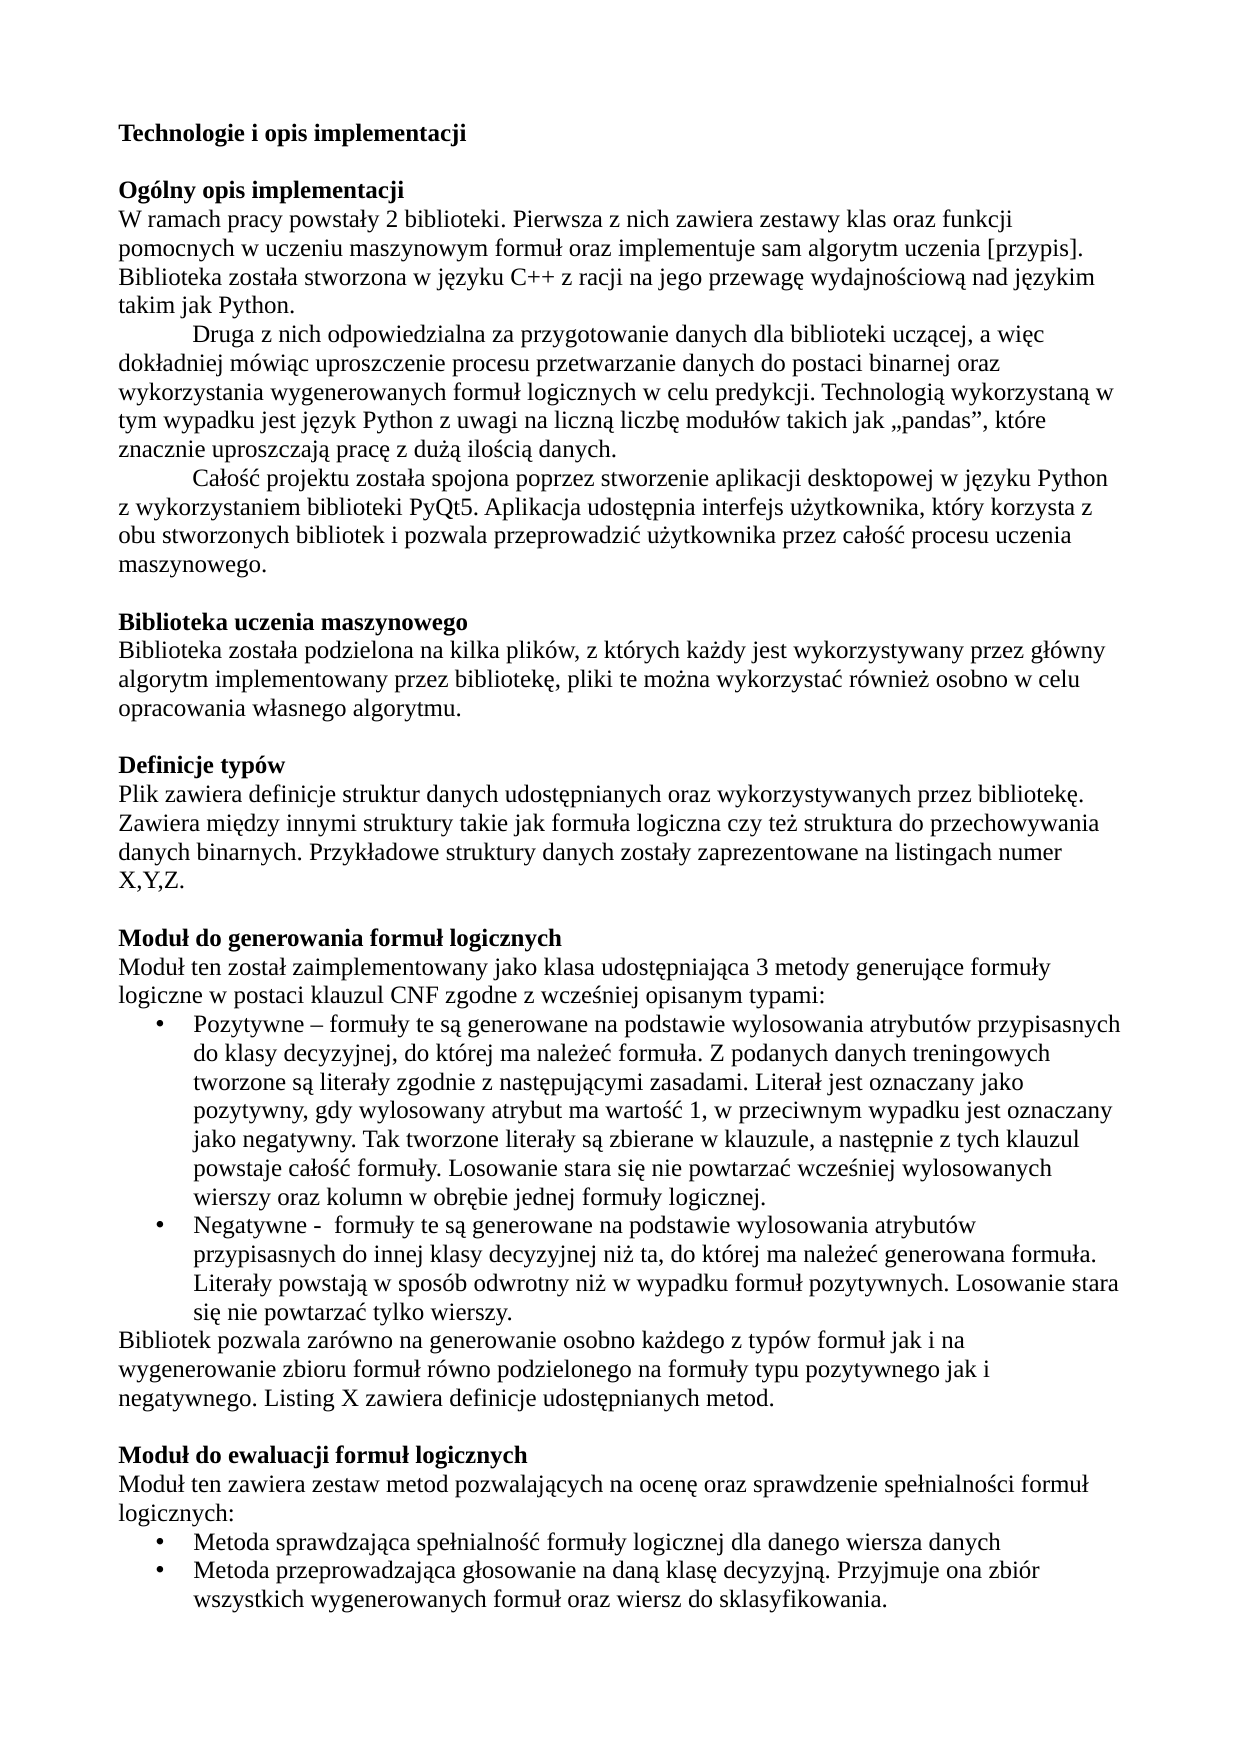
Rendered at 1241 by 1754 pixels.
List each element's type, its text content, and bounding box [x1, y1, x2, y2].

text Moduł ten zawiera zestaw metod pozwalających na ocenę oraz sprawdzenie spełnialności formuł logicznych: [118, 1469, 1122, 1527]
text W ramach pracy powstały 2 biblioteki. Pierwsza z nich zawiera zestawy klas oraz funkcji pomocnych w uczeniu maszynowym formuł oraz implementuje sam algorytm uczenia [przypis]. Biblioteka została stworzona w języku C++ z racji na jego przewagę wydajnościową nad językim takim jak Python. [118, 204, 1122, 319]
text Moduł ten został zaimplementowany jako klasa udostępniająca 3 metody generujące formuły logiczne w postaci klauzul CNF zgodne z wcześniej opisanym typami: [118, 952, 1122, 1009]
text Ogólny opis implementacji [118, 176, 1122, 204]
text Bibliotek pozwala zarówno na generowanie osobno każdego z typów formuł jak i na wygenerowanie zbioru formuł równo podzielonego na formuły typu pozytywnego jak i negatywnego. Listing X zawiera definicje udostępnianych metod. [118, 1326, 1122, 1412]
text Moduł do generowania formuł logicznych [118, 923, 1122, 952]
list Metoda sprawdzająca spełnialność formuły logicznej dla danego wiersza danych [156, 1527, 1122, 1556]
list Pozytywne – formuły te są generowane na podstawie wylosowania atrybutów przypisasnych do klasy decyzyjnej, do której ma należeć formuła. Z podanych danych treningowych tworzone są literały zgodnie z następującymi zasadami. Literał jest oznaczany jako pozytywny, gdy wylosowany atrybut ma wartość 1, w przeciwnym wypadku jest oznaczany jako negatywny. Tak tworzone literały są zbierane w klauzule, a następnie z tych klauzul powstaje całość formuły. Losowanie stara się nie powtarzać wcześniej wylosowanych wierszy oraz kolumn w obrębie jednej formuły logicznej. [156, 1009, 1122, 1211]
text Moduł do ewaluacji formuł logicznych [118, 1441, 1122, 1469]
text Biblioteka uczenia maszynowego [118, 607, 1122, 636]
text Biblioteka została podzielona na kilka plików, z których każdy jest wykorzystywany przez główny algorytm implementowany przez bibliotekę, pliki te można wykorzystać również osobno w celu opracowania własnego algorytmu. [118, 636, 1122, 722]
text Technologie i opis implementacji [118, 118, 1122, 147]
text Plik zawiera definicje struktur danych udostępnianych oraz wykorzystywanych przez bibliotekę. Zawiera między innymi struktury takie jak formuła logiczna czy też struktura do przechowywania danych binarnych. Przykładowe struktury danych zostały zaprezentowane na listingach numer X,Y,Z. [118, 779, 1122, 894]
list Negatywne - formuły te są generowane na podstawie wylosowania atrybutów przypisasnych do innej klasy decyzyjnej niż ta, do której ma należeć generowana formuła. Literały powstają w sposób odwrotny niż w wypadku formuł pozytywnych. Losowanie stara się nie powtarzać tylko wierszy. [156, 1211, 1122, 1326]
text Druga z nich odpowiedzialna za przygotowanie danych dla biblioteki uczącej, a więc dokładniej mówiąc uproszczenie procesu przetwarzanie danych do postaci binarnej oraz wykorzystania wygenerowanych formuł logicznych w celu predykcji. Technologią wykorzystaną w tym wypadku jest język Python z uwagi na liczną liczbę modułów takich jak „pandas”, które znacznie uproszczają pracę z dużą ilością danych. [118, 319, 1122, 463]
text Definicje typów [118, 751, 1122, 779]
list Metoda przeprowadzająca głosowanie na daną klasę decyzyjną. Przyjmuje ona zbiór wszystkich wygenerowanych formuł oraz wiersz do sklasyfikowania. [156, 1556, 1122, 1613]
text Całość projektu została spojona poprzez stworzenie aplikacji desktopowej w języku Python z wykorzystaniem biblioteki PyQt5. Aplikacja udostępnia interfejs użytkownika, który korzysta z obu stworzonych bibliotek i pozwala przeprowadzić użytkownika przez całość procesu uczenia maszynowego. [118, 463, 1122, 578]
